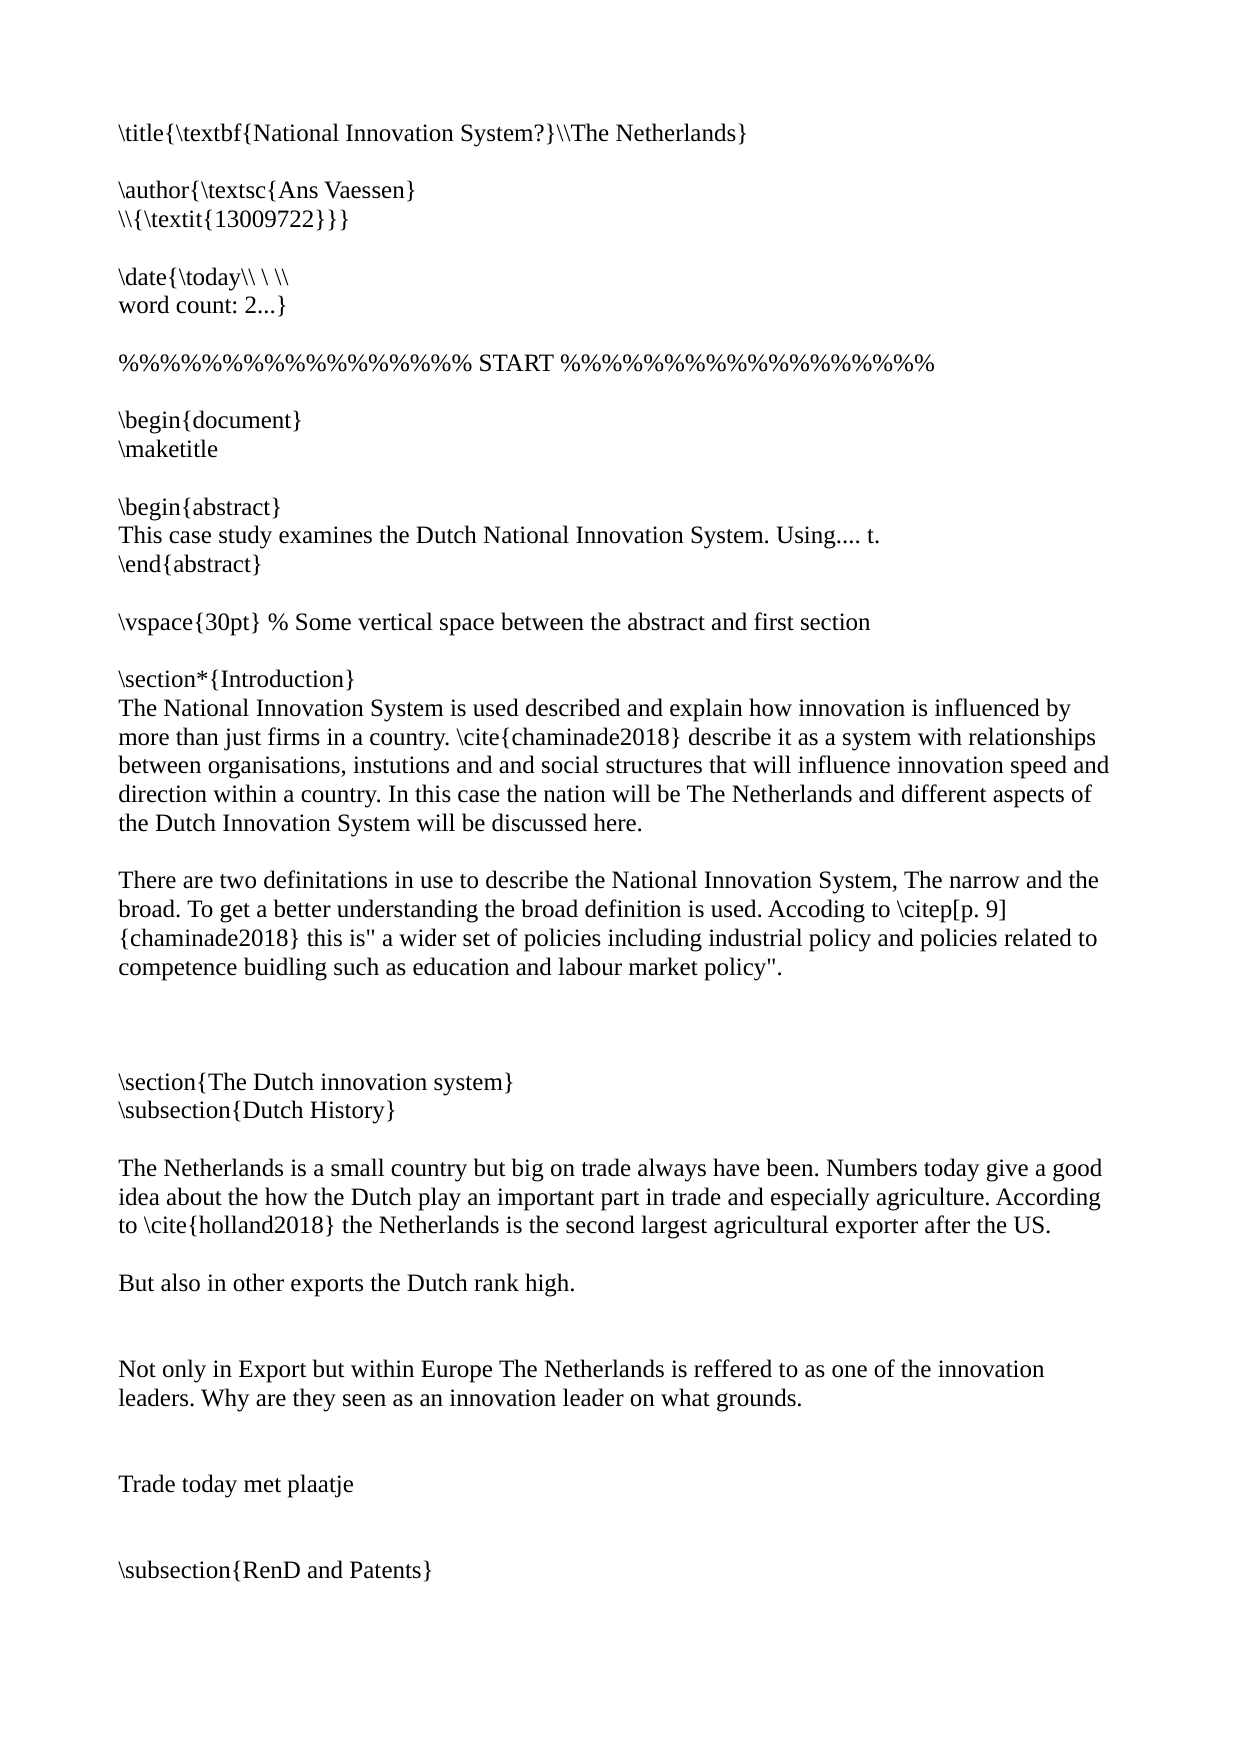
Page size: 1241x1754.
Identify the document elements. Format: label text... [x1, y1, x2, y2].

text \title{\textbf{National Innovation System?}\\The Netherlands} [118, 118, 1122, 147]
text \end{abstract} [118, 549, 1122, 578]
text \\{\textit{13009722}}} [118, 204, 1122, 233]
text \subsection{Dutch History} [118, 1096, 1122, 1124]
text \date{\today\\ \ \\ [118, 262, 1122, 291]
text %%%%%%%%%%%%%%%%% START %%%%%%%%%%%%%%%%%% [118, 348, 1122, 377]
text The Netherlands is a small country but big on trade always have been. Numbers today give a good idea about the how the Dutch play an important part in trade and especially agriculture. According to \cite{holland2018} the Netherlands is the second largest agricultural exporter after the US. [118, 1153, 1122, 1239]
text \author{\textsc{Ans Vaessen} [118, 176, 1122, 204]
text This case study examines the Dutch National Innovation System. Using.... t. [118, 521, 1122, 549]
text There are two definitations in use to describe the National Innovation System, The narrow and the broad. To get a better understanding the broad definition is used. Accoding to \citep[p. 9]{chaminade2018} this is" a wider set of policies including industrial policy and policies related to competence buidling such as education and labour market policy". [118, 866, 1122, 981]
text \section*{Introduction} [118, 664, 1122, 693]
text Not only in Export but within Europe The Netherlands is reffered to as one of the innovation leaders. Why are they seen as an innovation leader on what grounds. [118, 1354, 1122, 1412]
text The National Innovation System is used described and explain how innovation is influenced by more than just firms in a country. \cite{chaminade2018} describe it as a system with relationships between organisations, instutions and and social structures that will influence innovation speed and direction within a country. In this case the nation will be The Netherlands and different aspects of the Dutch Innovation System will be discussed here. [118, 693, 1122, 837]
text \begin{abstract} [118, 492, 1122, 521]
text \section{The Dutch innovation system} [118, 1067, 1122, 1096]
text \maketitle [118, 434, 1122, 463]
text Trade today met plaatje [118, 1469, 1122, 1498]
text word count: 2...} [118, 291, 1122, 319]
text \vspace{30pt} % Some vertical space between the abstract and first section [118, 607, 1122, 636]
text \subsection{RenD and Patents} [118, 1556, 1122, 1584]
text \begin{document} [118, 406, 1122, 434]
text But also in other exports the Dutch rank high. [118, 1268, 1122, 1297]
